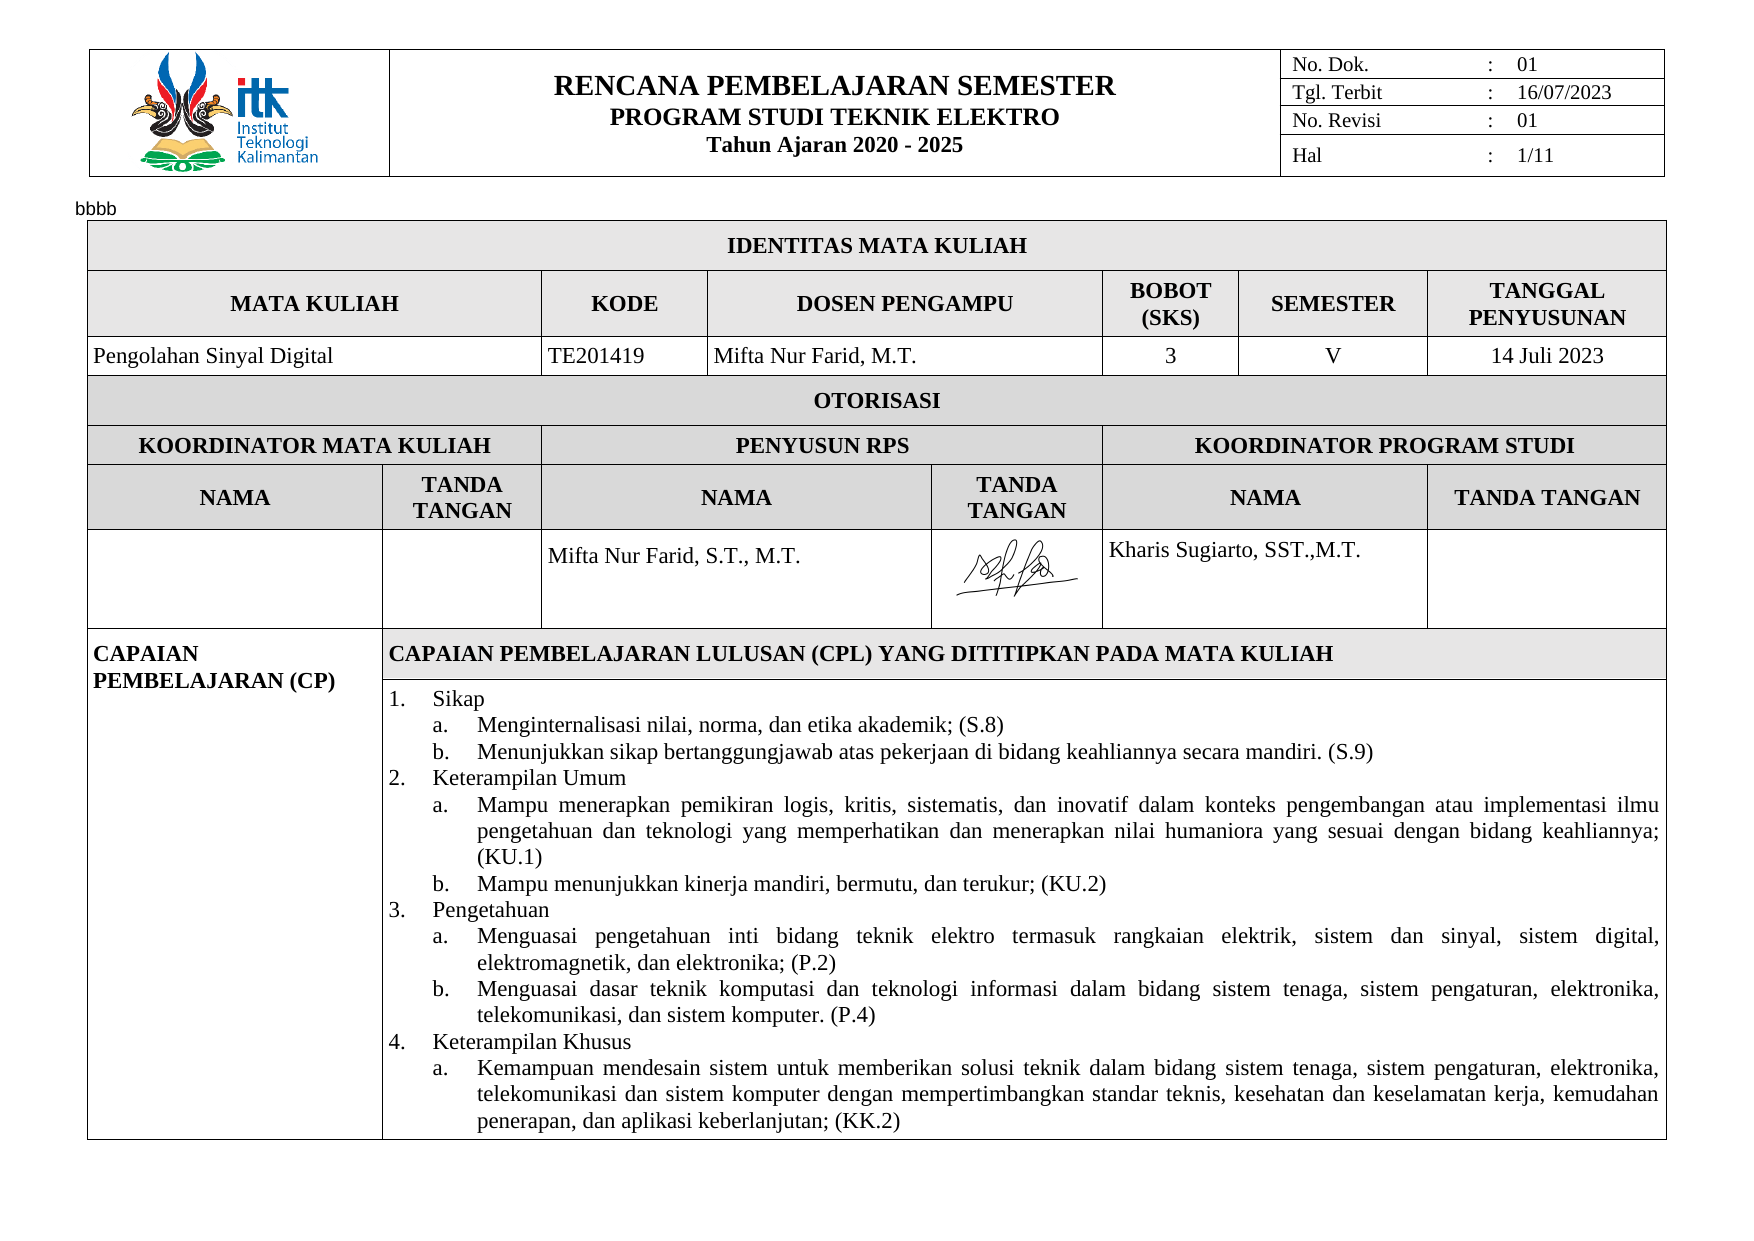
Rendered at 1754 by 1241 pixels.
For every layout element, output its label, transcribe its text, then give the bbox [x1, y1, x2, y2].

table_cell 3 [1103, 337, 1238, 374]
text bbbb [75, 198, 1679, 220]
table_cell CAPAIAN PEMBELAJARAN LULUSAN (CPL) YANG DITITIPKAN PADA MATA KULIAH [383, 629, 1666, 678]
table_cell [932, 530, 1102, 628]
table_cell [88, 530, 382, 628]
table_cell V [1239, 337, 1427, 374]
table_cell TANDA TANGAN [383, 465, 541, 529]
table_cell KOORDINATOR MATA KULIAH [88, 426, 541, 464]
table_cell SEMESTER [1239, 271, 1427, 336]
table_cell MATA KULIAH [88, 271, 541, 336]
table_cell TANDA TANGAN [1428, 465, 1666, 529]
table_cell Kharis Sugiarto, SST.,M.T. [1103, 530, 1427, 628]
table_cell Mifta Nur Farid, S.T., M.T. [542, 530, 931, 628]
table_cell 14 Juli 2023 [1428, 337, 1666, 374]
table_cell NAMA [1103, 465, 1427, 529]
table_cell NAMA [88, 465, 382, 529]
table_cell Pengolahan Sinyal Digital [88, 337, 541, 374]
table_cell BOBOT (SKS) [1103, 271, 1238, 336]
table_cell PENYUSUN RPS [542, 426, 1102, 464]
table_cell OTORISASI [88, 376, 1666, 425]
table_cell TANDA TANGAN [932, 465, 1102, 529]
table_cell [383, 530, 541, 628]
table_cell TANGGAL PENYUSUNAN [1428, 271, 1666, 336]
picture [952, 536, 1082, 601]
table_header IDENTITAS MATA KULIAH [88, 221, 1666, 270]
table_cell KOORDINATOR PROGRAM STUDI [1103, 426, 1666, 464]
table_cell [1428, 530, 1666, 628]
table_cell Mifta Nur Farid, M.T. [708, 337, 1102, 374]
table_cell KODE [542, 271, 707, 336]
table_cell NAMA [542, 465, 931, 529]
picture [127, 50, 322, 176]
table_cell DOSEN PENGAMPU [708, 271, 1102, 336]
table_cell CAPAIAN PEMBELAJARAN (CP) [88, 629, 382, 1139]
table_cell TE201419 [542, 337, 707, 374]
table_cell Sikap Menginternalisasi nilai, norma, dan etika akademik; (S.8) Menunjukkan sikap bertanggungjawab atas pekerjaan di bidang keahliannya secara mandiri. (S.9) Keterampilan Umum Mampu menerapkan pemikiran logis, kritis, sistematis, dan inovatif dalam konteks pengembangan atau implementasi ilmu pengetahuan dan teknologi yang memperhatikan dan menerapkan nilai humaniora yang sesuai dengan bidang keahliannya; (KU.1) Mampu menunjukkan kinerja mandiri, bermutu, dan terukur; (KU.2) Pengetahuan Menguasai pengetahuan inti bidang teknik elektro termasuk rangkaian elektrik, sistem dan sinyal, sistem digital, elektromagnetik, dan elektronika; (P.2) Menguasai dasar teknik komputasi dan teknologi informasi dalam bidang sistem tenaga, sistem pengaturan, elektronika, telekomunikasi, dan sistem komputer. (P.4) Keterampilan Khusus Kemampuan mendesain sistem untuk memberikan solusi teknik dalam bidang sistem tenaga, sistem pengaturan, elektronika, telekomunikasi dan sistem komputer dengan mempertimbangkan standar teknis, kesehatan dan keselamatan kerja, kemudahan penerapan, dan aplikasi keberlanjutan; (KK.2) Kemampuan mendesain dan melakukan eksperimen dalam bidang sistem tenaga, sistem pengaturan, elektronika, telekomunikasi, dan sistem computer, serta menganalisis dan menafsirkan data untuk memperkuat penilaian teknik; (KK.3) Kemampuan memanfaatkan perangkat analisis berbasis teknologi informasi dan komputasi yang sesuai untuk aktivitas teknik pada bidang sistem tenaga, sistem pengaturan, elektronika, telekomunikasi dan sistem komputer. (KK.4) [383, 680, 1666, 1139]
